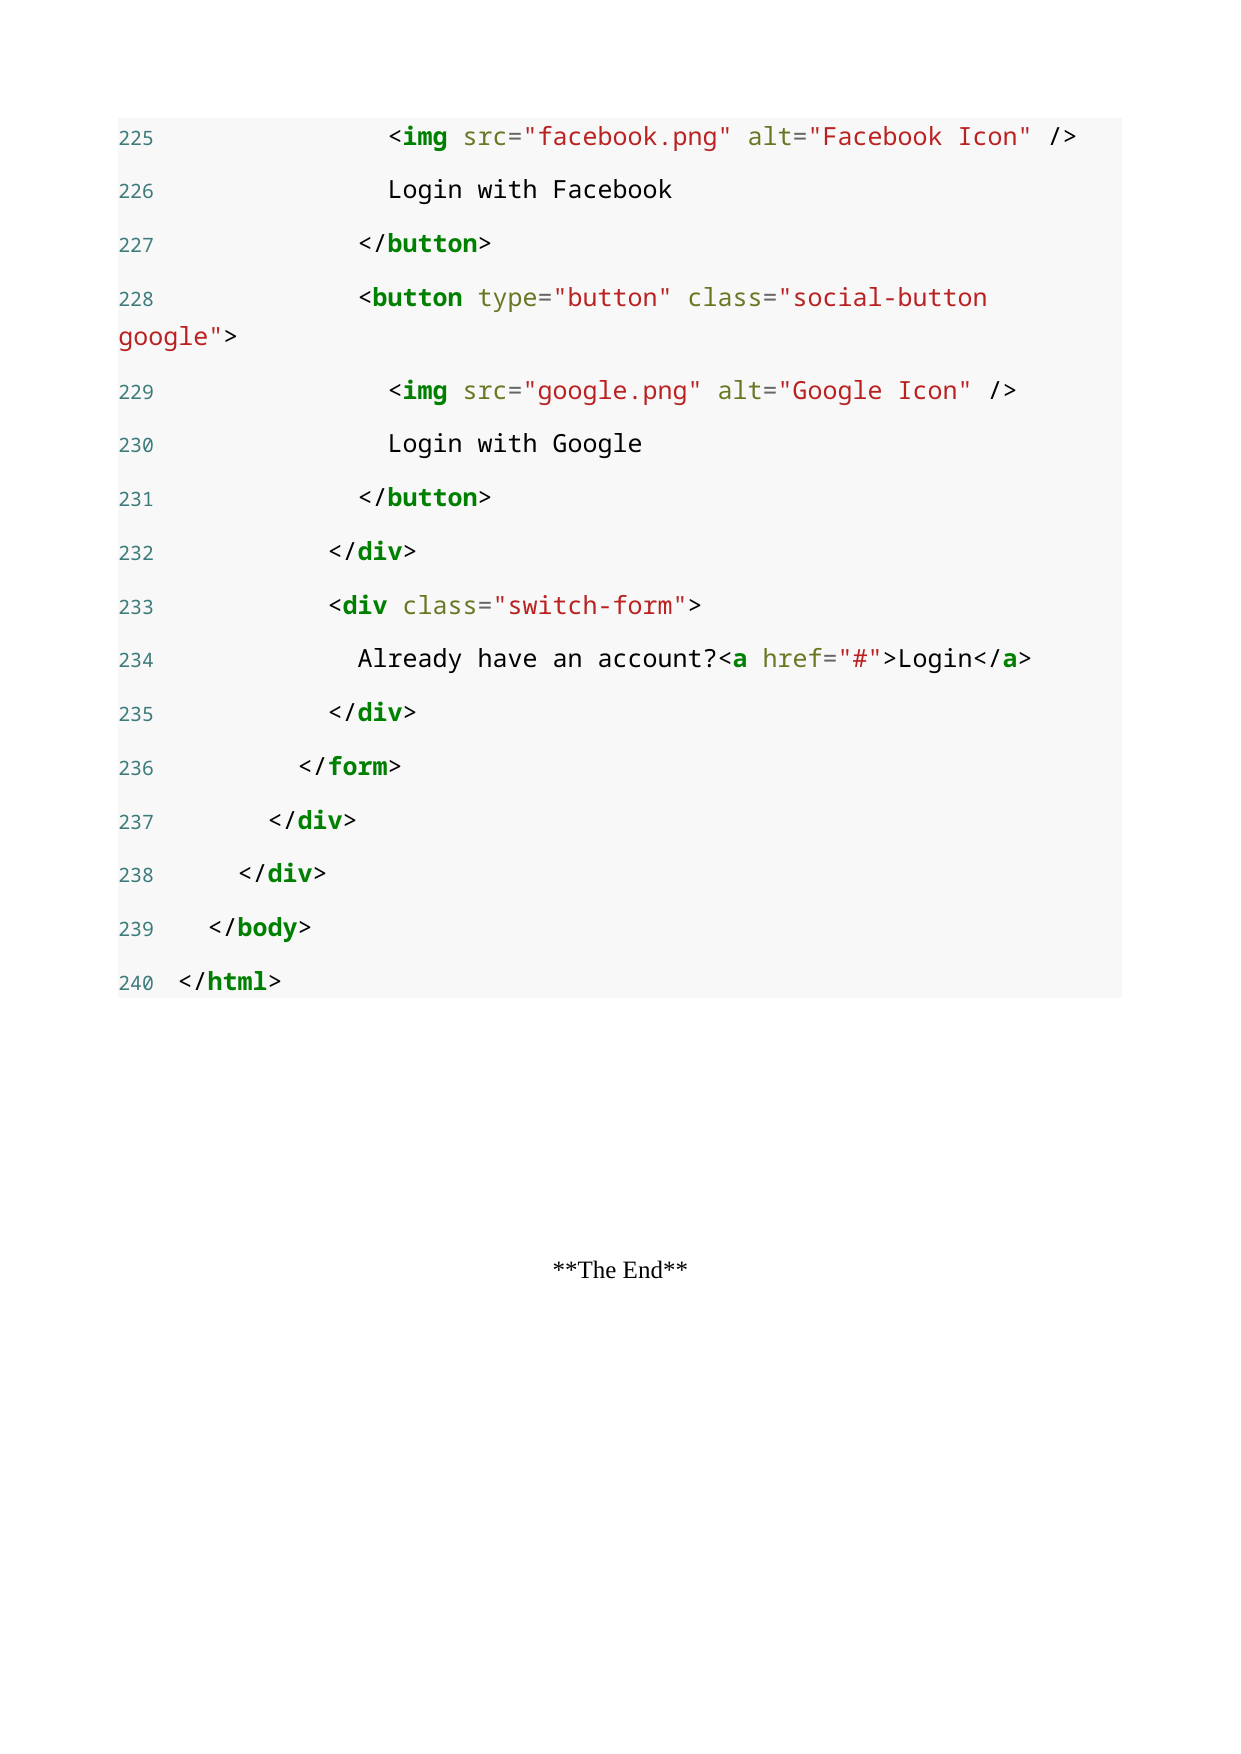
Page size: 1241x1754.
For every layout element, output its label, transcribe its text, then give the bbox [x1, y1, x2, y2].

text 227 </button> [118, 226, 1122, 260]
text 225 <img src="facebook.png" alt="Facebook Icon" /> [118, 118, 1122, 152]
text 240 </html> [118, 963, 1122, 998]
text 239 </body> [118, 910, 1122, 944]
text 236 </form> [118, 748, 1122, 783]
text 229 <img src="google.png" alt="Google Icon" /> [118, 372, 1122, 406]
text 231 </button> [118, 480, 1122, 514]
text 230 Login with Google [118, 426, 1122, 460]
text 235 </div> [118, 695, 1122, 729]
text 232 </div> [118, 533, 1122, 568]
text 233 <div class="switch-form"> [118, 587, 1122, 621]
text 237 </div> [118, 802, 1122, 836]
text 228 <button type="button" class="social-button google"> [118, 279, 1122, 353]
text 238 </div> [118, 856, 1122, 890]
text **The End** [118, 1255, 1122, 1284]
text 226 Login with Facebook [118, 172, 1122, 206]
text 234 Already have an account?<a href="#">Login</a> [118, 641, 1122, 675]
